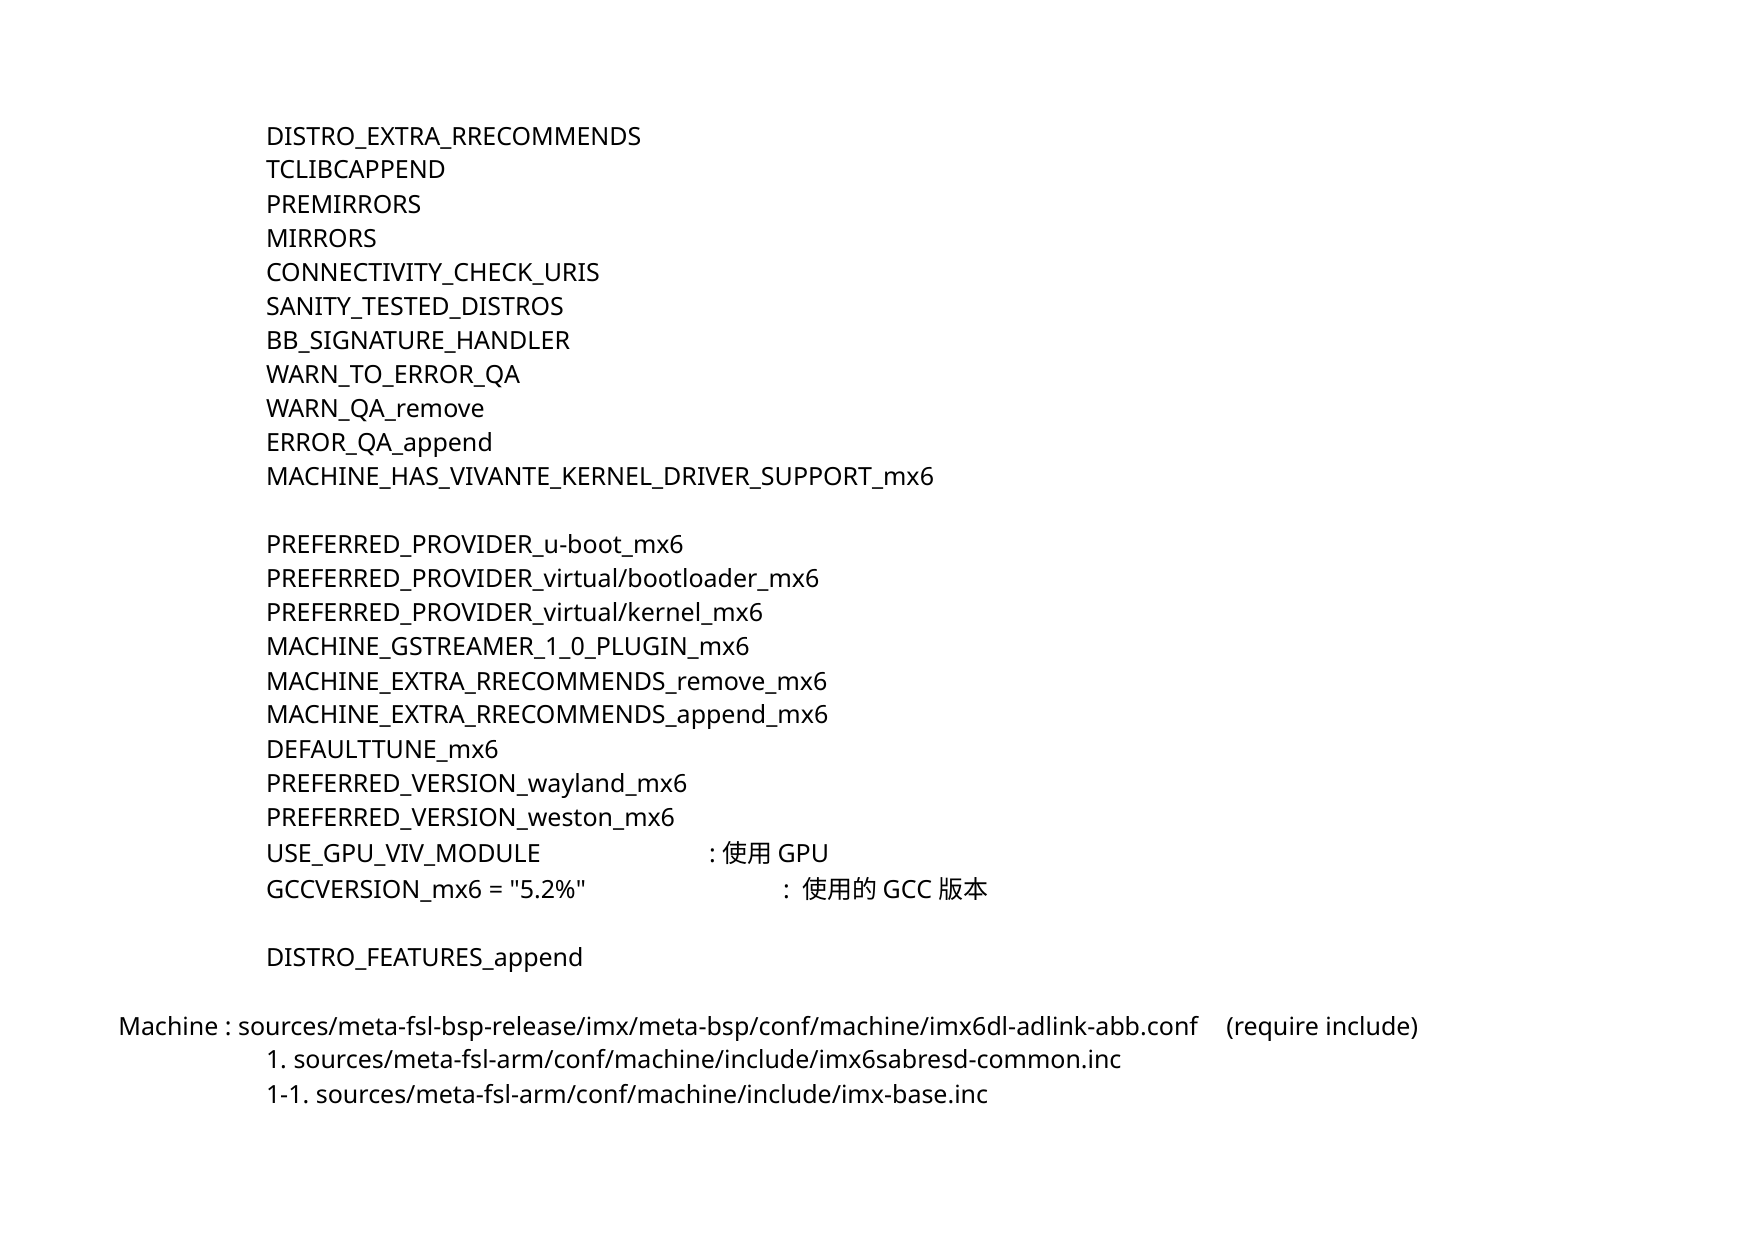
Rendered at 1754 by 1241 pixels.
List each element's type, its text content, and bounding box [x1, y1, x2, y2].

text PREFERRED_PROVIDER_virtual/kernel_mx6 [118, 595, 1636, 629]
text PREFERRED_VERSION_weston_mx6 [118, 799, 1636, 833]
text DEFAULTTUNE_mx6 [118, 731, 1636, 765]
text DISTRO_EXTRA_RRECOMMENDS [118, 118, 1636, 152]
text PREFERRED_PROVIDER_u-boot_mx6 [118, 527, 1636, 561]
text 1. sources/meta-fsl-arm/conf/machine/include/imx6sabresd-common.inc [118, 1042, 1636, 1076]
text WARN_QA_remove [118, 391, 1636, 425]
text WARN_TO_ERROR_QA [118, 357, 1636, 391]
text MACHINE_EXTRA_RRECOMMENDS_remove_mx6 [118, 663, 1636, 697]
text PREFERRED_VERSION_wayland_mx6 [118, 765, 1636, 799]
text MACHINE_HAS_VIVANTE_KERNEL_DRIVER_SUPPORT_mx6 [118, 459, 1636, 493]
text ERROR_QA_append [118, 425, 1636, 459]
text SANITY_TESTED_DISTROS [118, 288, 1636, 322]
text BB_SIGNATURE_HANDLER [118, 322, 1636, 357]
text GCCVERSION_mx6 = "5.2%" : 使用的GCC 版本 [118, 870, 1636, 906]
text CONNECTIVITY_CHECK_URIS [118, 254, 1636, 288]
text MACHINE_EXTRA_RRECOMMENDS_append_mx6 [118, 697, 1636, 731]
text Machine : sources/meta-fsl-bsp-release/imx/meta-bsp/conf/machine/imx6dl-adlink-abb.conf (require include) [118, 1008, 1636, 1042]
text PREMIRRORS [118, 186, 1636, 220]
text MACHINE_GSTREAMER_1_0_PLUGIN_mx6 [118, 629, 1636, 663]
text DISTRO_FEATURES_append [118, 940, 1636, 974]
text 1-1. sources/meta-fsl-arm/conf/machine/include/imx-base.inc [118, 1076, 1636, 1110]
text MIRRORS [118, 220, 1636, 254]
text TCLIBCAPPEND [118, 152, 1636, 186]
text USE_GPU_VIV_MODULE : 使用GPU [118, 833, 1636, 870]
text PREFERRED_PROVIDER_virtual/bootloader_mx6 [118, 561, 1636, 595]
